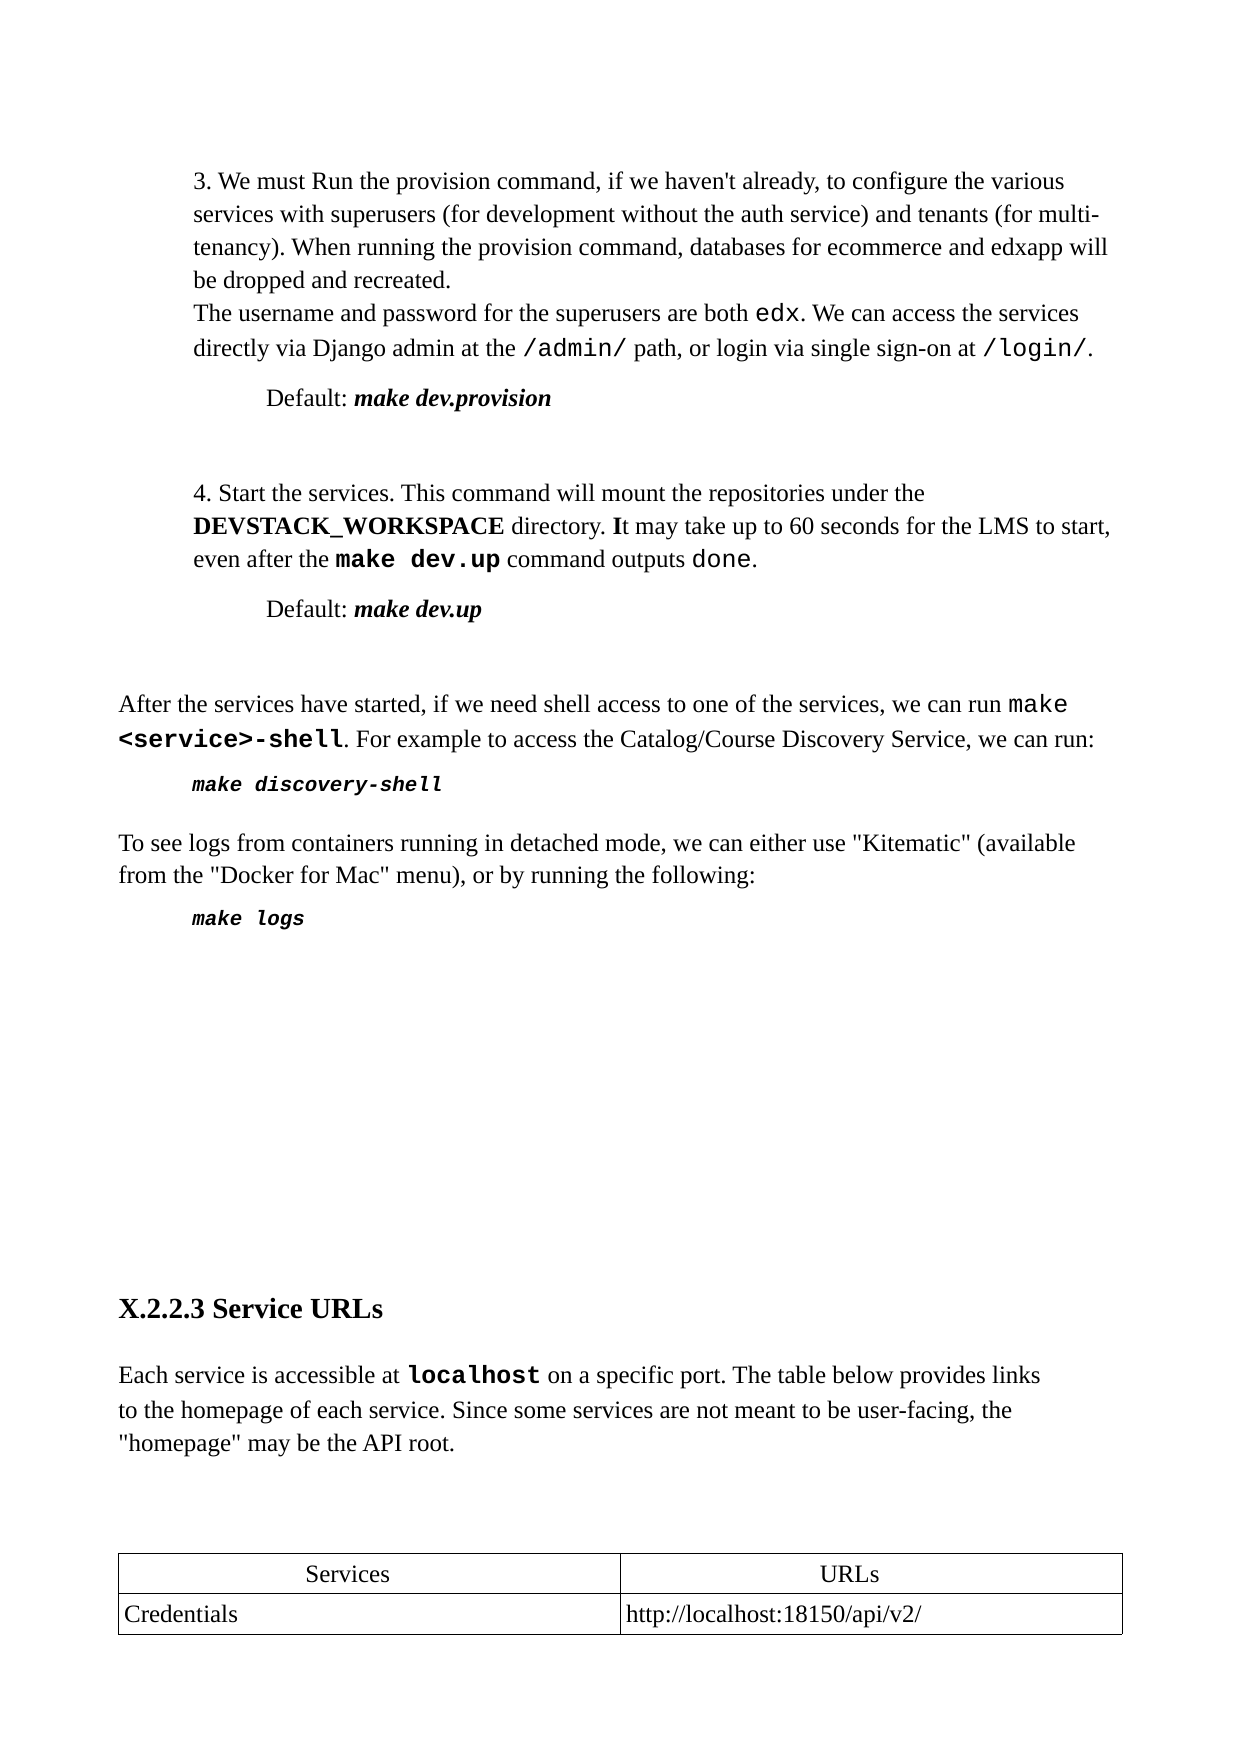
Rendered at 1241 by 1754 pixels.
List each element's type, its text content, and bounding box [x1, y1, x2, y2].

text make logs [118, 908, 1122, 932]
text X.2.2.3 Service URLs [118, 1292, 1063, 1325]
table_cell Credentials [119, 1594, 620, 1633]
text Default: make dev.up [118, 594, 1122, 623]
table_header Services [119, 1554, 620, 1593]
text Default: make dev.provision [118, 383, 1122, 412]
text Each service is accessible at localhost on a specific port. The table below provides links to the homepage of each service. Since some services are not meant to be user-facing, the "homepage" may be the API root. [118, 1360, 1063, 1457]
table_header URLs [621, 1554, 1122, 1593]
list 4. Start the services. This command will mount the repositories under the DEVSTACK_WORKSPACE directory. It may take up to 60 seconds for the LMS to start, even after the make dev.up command outputs done. [164, 478, 1122, 575]
table_cell http://localhost:18150/api/v2/ [621, 1594, 1122, 1633]
text After the services have started, if we need shell access to one of the services, we can run make <service>-shell. For example to access the Catalog/Course Discovery Service, we can run: [118, 689, 1122, 755]
text make discovery-shell [118, 774, 1122, 798]
text To see logs from containers running in detached mode, we can either use "Kitematic" (available from the "Docker for Mac" menu), or by running the following: [118, 828, 1122, 889]
list 3. We must Run the provision command, if we haven't already, to configure the various services with superusers (for development without the auth service) and tenants (for multi-tenancy). When running the provision command, databases for ecommerce and edxapp will be dropped and recreated. The username and password for the superusers are both edx. We can access the services directly via Django admin at the /admin/ path, or login via single sign-on at /login/. [164, 166, 1122, 364]
